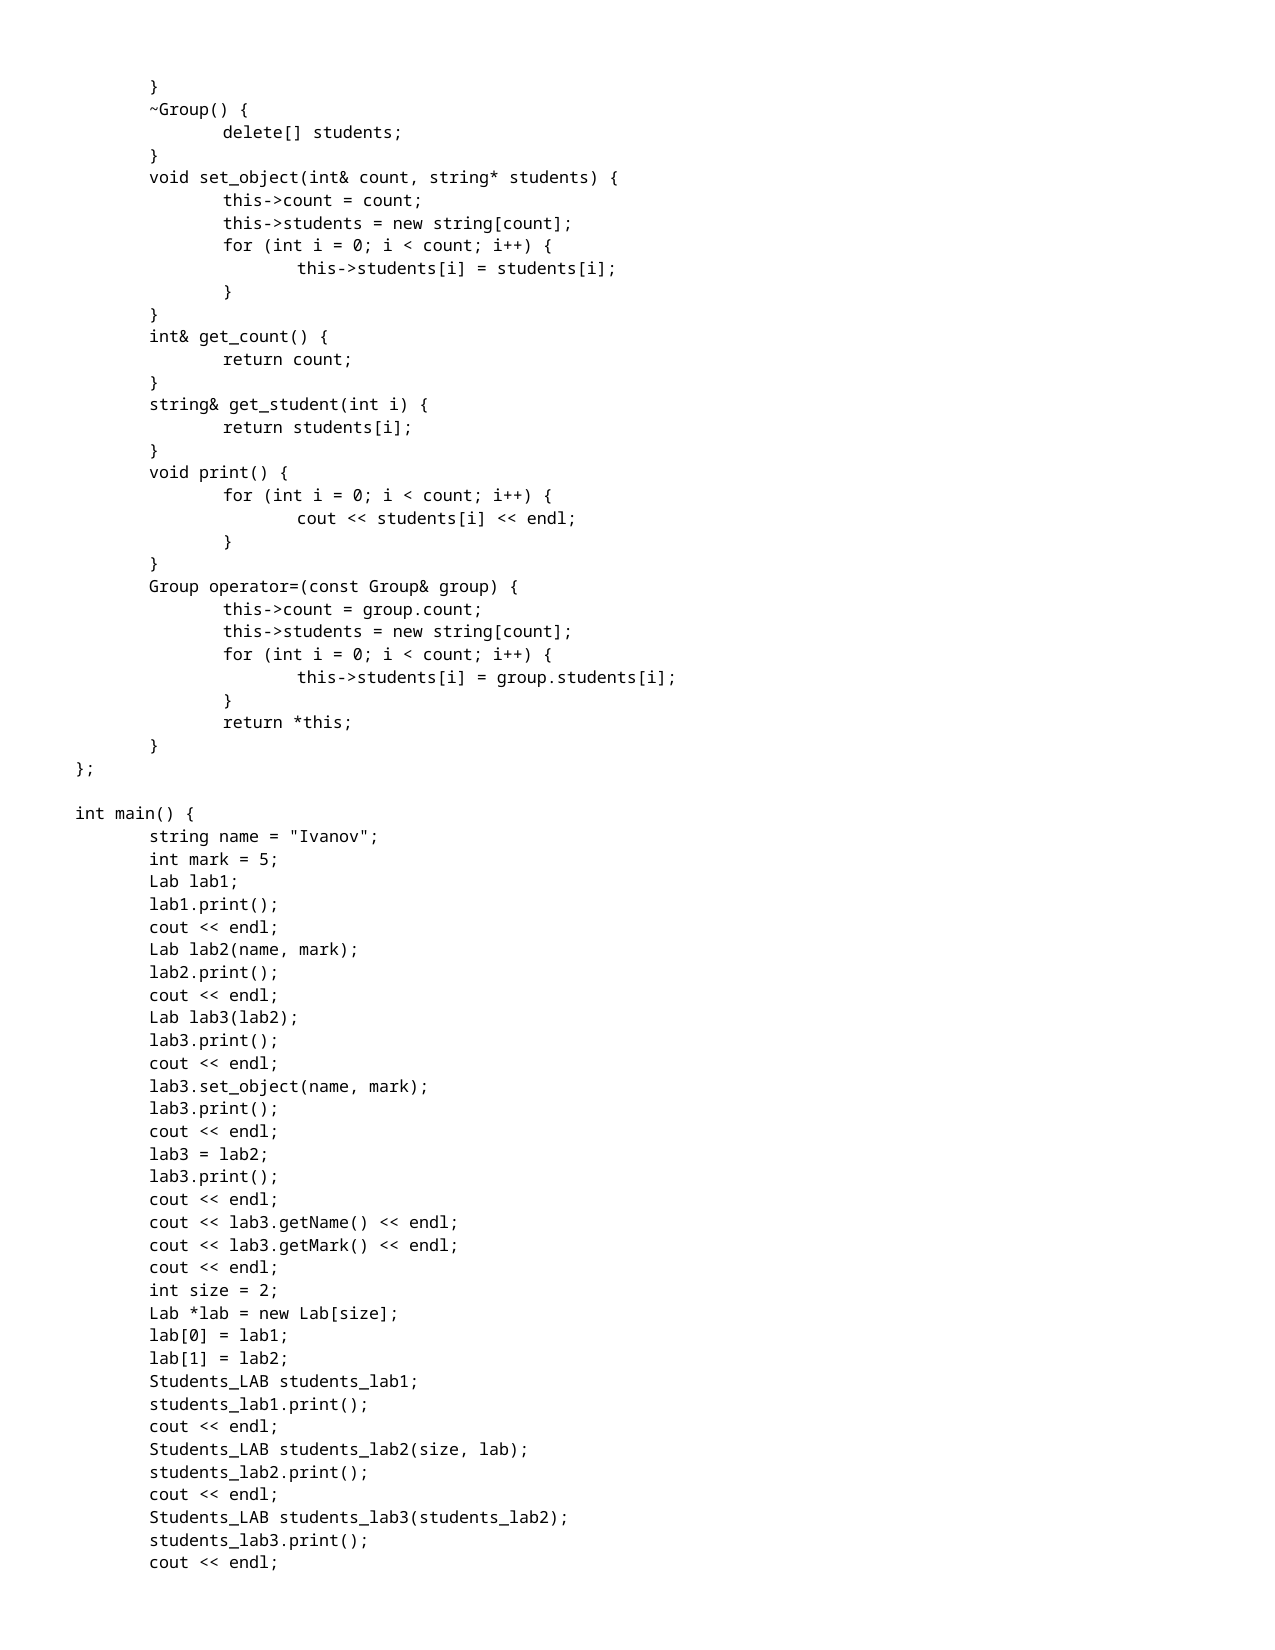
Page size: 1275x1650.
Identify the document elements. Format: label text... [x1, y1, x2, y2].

text cout << endl; [75, 1483, 1200, 1506]
text lab3.print(); [75, 1165, 1200, 1188]
text string& get_student(int i) { [75, 393, 1200, 416]
text cout << endl; [75, 1119, 1200, 1142]
text this->count = group.count; [75, 597, 1200, 620]
text } [75, 143, 1200, 166]
text Group operator=(const Group& group) { [75, 574, 1200, 597]
text int mark = 5; [75, 847, 1200, 870]
text } [75, 279, 1200, 302]
text Students_LAB students_lab3(students_lab2); [75, 1506, 1200, 1528]
text } [75, 438, 1200, 461]
text void set_object(int& count, string* students) { [75, 166, 1200, 188]
text cout << lab3.getName() << endl; [75, 1210, 1200, 1233]
text this->students[i] = group.students[i]; [75, 665, 1200, 688]
text Students_LAB students_lab1; [75, 1369, 1200, 1392]
text this->students = new string[count]; [75, 211, 1200, 234]
text } [75, 552, 1200, 574]
text Lab lab1; [75, 870, 1200, 892]
text int& get_count() { [75, 325, 1200, 347]
text int main() { [75, 802, 1200, 824]
text Lab lab2(name, mark); [75, 938, 1200, 961]
text return students[i]; [75, 416, 1200, 438]
text Lab *lab = new Lab[size]; [75, 1301, 1200, 1324]
text return count; [75, 347, 1200, 370]
text this->students = new string[count]; [75, 620, 1200, 643]
text lab1.print(); [75, 892, 1200, 915]
text } [75, 529, 1200, 552]
text for (int i = 0; i < count; i++) { [75, 234, 1200, 257]
text students_lab3.print(); [75, 1528, 1200, 1551]
text string name = "Ivanov"; [75, 824, 1200, 847]
text } [75, 302, 1200, 325]
text cout << endl; [75, 1551, 1200, 1574]
text cout << endl; [75, 915, 1200, 938]
text cout << students[i] << endl; [75, 506, 1200, 529]
text void print() { [75, 461, 1200, 484]
text } [75, 733, 1200, 756]
text Students_LAB students_lab2(size, lab); [75, 1437, 1200, 1460]
text } [75, 75, 1200, 98]
text } [75, 370, 1200, 393]
text lab2.print(); [75, 961, 1200, 983]
text Lab lab3(lab2); [75, 1006, 1200, 1029]
text cout << endl; [75, 1415, 1200, 1437]
text lab[1] = lab2; [75, 1347, 1200, 1369]
text this->students[i] = students[i]; [75, 257, 1200, 279]
text this->count = count; [75, 188, 1200, 211]
text ~Group() { [75, 98, 1200, 120]
text lab3 = lab2; [75, 1142, 1200, 1165]
text return *this; [75, 711, 1200, 733]
text lab3.print(); [75, 1029, 1200, 1051]
text lab3.print(); [75, 1097, 1200, 1119]
text delete[] students; [75, 120, 1200, 143]
text cout << endl; [75, 983, 1200, 1006]
text int size = 2; [75, 1278, 1200, 1301]
text cout << endl; [75, 1051, 1200, 1074]
text for (int i = 0; i < count; i++) { [75, 484, 1200, 506]
text cout << endl; [75, 1188, 1200, 1210]
text lab3.set_object(name, mark); [75, 1074, 1200, 1097]
text students_lab2.print(); [75, 1460, 1200, 1483]
text cout << lab3.getMark() << endl; [75, 1233, 1200, 1256]
text lab[0] = lab1; [75, 1324, 1200, 1347]
text students_lab1.print(); [75, 1392, 1200, 1415]
text }; [75, 756, 1200, 779]
text cout << endl; [75, 1256, 1200, 1278]
text for (int i = 0; i < count; i++) { [75, 643, 1200, 665]
text } [75, 688, 1200, 711]
